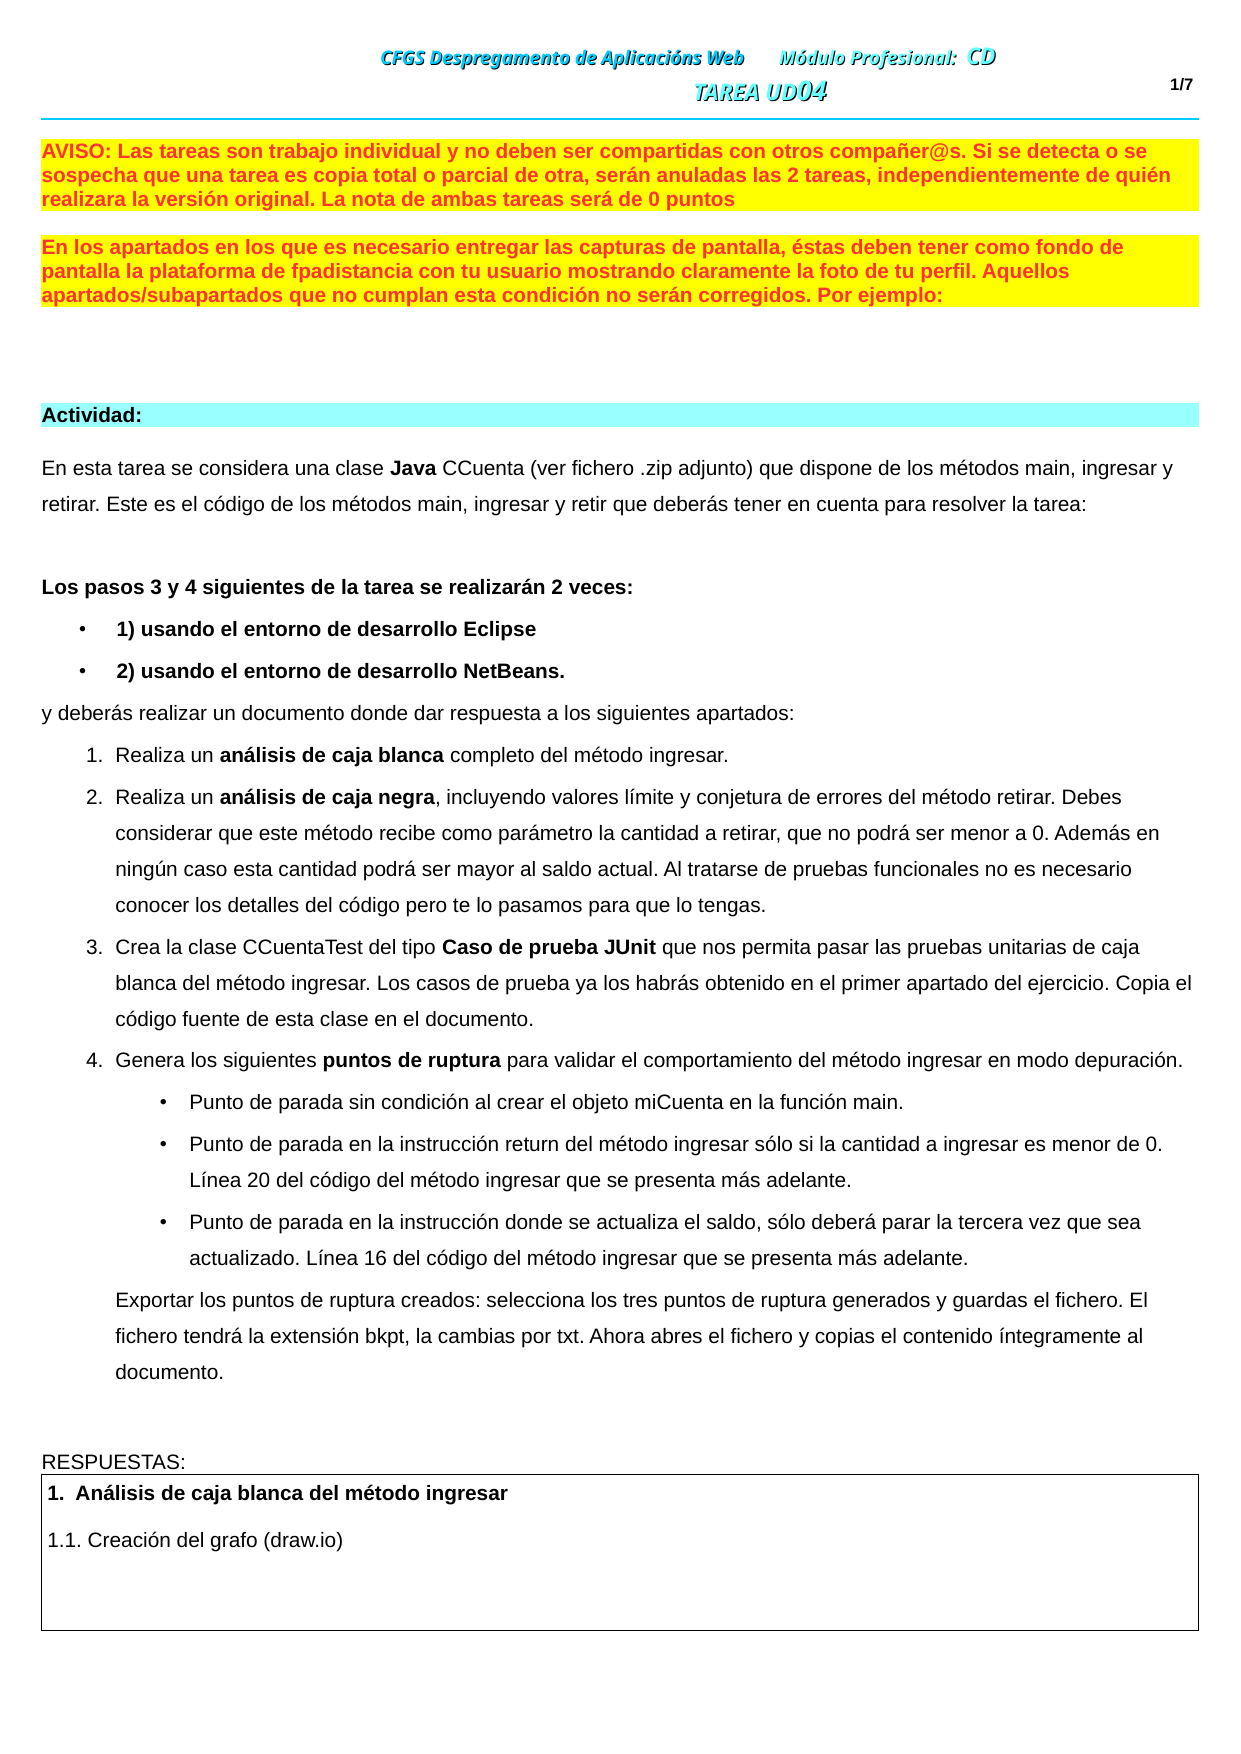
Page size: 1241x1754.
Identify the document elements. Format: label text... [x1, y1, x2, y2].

list 1) usando el entorno de desarrollo Eclipse [79, 617, 1199, 641]
text En los apartados en los que es necesario entregar las capturas de pantalla, éstas deben tener como fondo de pantalla la plataforma de fpadistancia con tu usuario mostrando claramente la foto de tu perfil. Aquellos apartados/subapartados que no cumplan esta condición no serán corregidos. Por ejemplo: [41, 235, 1199, 307]
list Realiza un análisis de caja blanca completo del método ingresar. [86, 743, 1199, 767]
list Genera los siguientes puntos de ruptura para validar el comportamiento del método ingresar en modo depuración. [86, 1048, 1199, 1072]
text y deberás realizar un documento donde dar respuesta a los siguientes apartados: [41, 701, 1199, 725]
list Realiza un análisis de caja negra, incluyendo valores límite y conjetura de errores del método retirar. Debes considerar que este método recibe como parámetro la cantidad a retirar, que no podrá ser menor a 0. Además en ningún caso esta cantidad podrá ser mayor al saldo actual. Al tratarse de pruebas funcionales no es necesario conocer los detalles del código pero te lo pasamos para que lo tengas. [86, 785, 1199, 917]
text AVISO: Las tareas son trabajo individual y no deben ser compartidas con otros compañer@s. Si se detecta o se sospecha que una tarea es copia total o parcial de otra, serán anuladas las 2 tareas, independientemente de quién realizara la versión original. La nota de ambas tareas será de 0 puntos [41, 139, 1199, 211]
list Punto de parada sin condición al crear el objeto miCuenta en la función main. [159, 1090, 1199, 1114]
text Actividad: [41, 403, 1199, 427]
list Punto de parada en la instrucción return del método ingresar sólo si la cantidad a ingresar es menor de 0. Línea 20 del código del método ingresar que se presenta más adelante. [159, 1132, 1199, 1192]
table_header 1. Análisis de caja blanca del método ingresar 1.1. Creación del grafo (draw.io) [42, 1475, 1198, 1630]
text Los pasos 3 y 4 siguientes de la tarea se realizarán 2 veces: [41, 575, 1199, 599]
list Crea la clase CCuentaTest del tipo Caso de prueba JUnit que nos permita pasar las pruebas unitarias de caja blanca del método ingresar. Los casos de prueba ya los habrás obtenido en el primer apartado del ejercicio. Copia el código fuente de esta clase en el documento. [86, 934, 1199, 1030]
list Punto de parada en la instrucción donde se actualiza el saldo, sólo deberá parar la tercera vez que sea actualizado. Línea 16 del código del método ingresar que se presenta más adelante. [159, 1210, 1199, 1270]
list 2) usando el entorno de desarrollo NetBeans. [79, 659, 1199, 683]
text RESPUESTAS: [41, 1449, 1199, 1473]
text En esta tarea se considera una clase Java CCuenta (ver fichero .zip adjunto) que dispone de los métodos main, ingresar y retirar. Este es el código de los métodos main, ingresar y retir que deberás tener en cuenta para resolver la tarea: [41, 456, 1199, 515]
list Exportar los puntos de ruptura creados: selecciona los tres puntos de ruptura generados y guardas el fichero. El fichero tendrá la extensión bkpt, la cambias por txt. Ahora abres el fichero y copias el contenido íntegramente al documento. [86, 1288, 1199, 1384]
